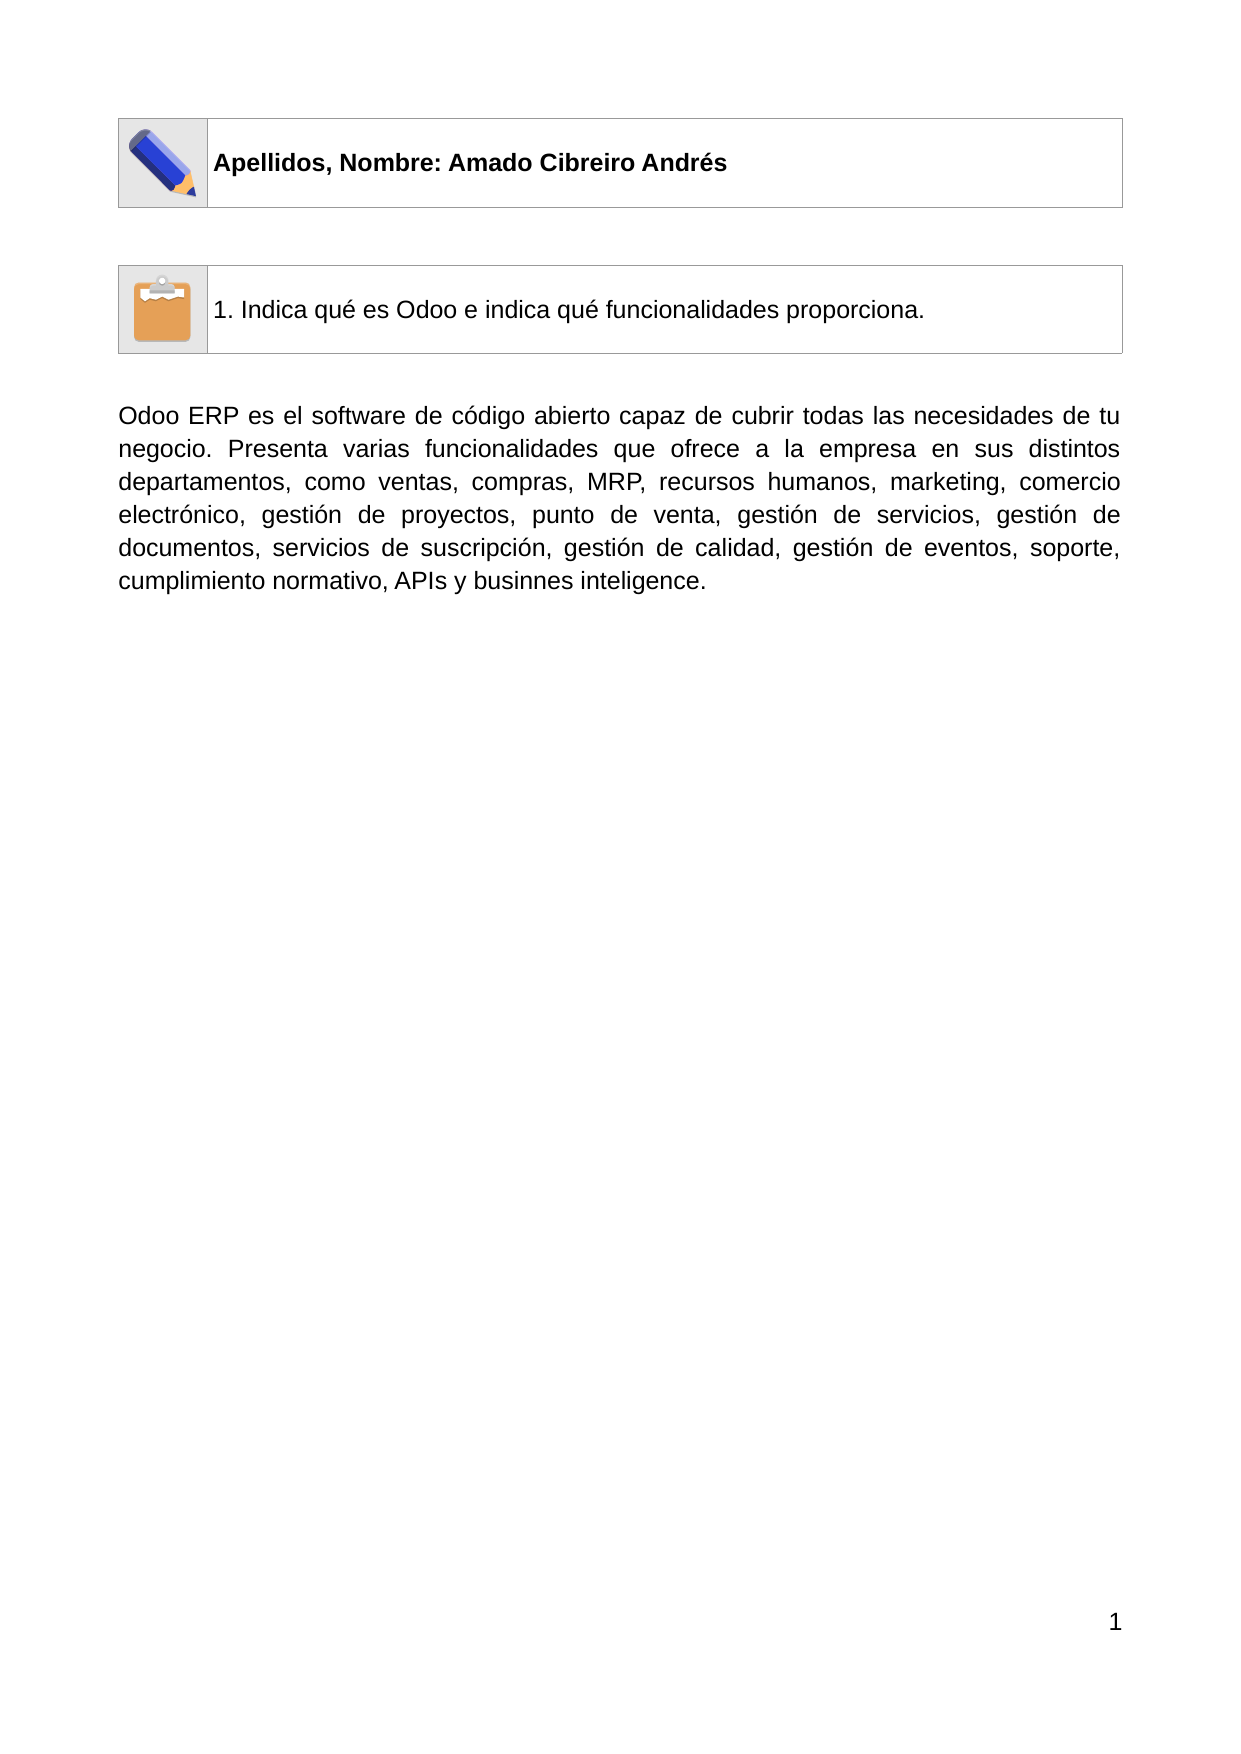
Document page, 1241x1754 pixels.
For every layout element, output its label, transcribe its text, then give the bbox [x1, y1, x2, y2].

table_header [119, 266, 207, 353]
table_header Apellidos, Nombre: Amado Cibreiro Andrés [208, 119, 1122, 207]
table_header [119, 119, 207, 207]
text Odoo ERP es el software de código abierto capaz de cubrir todas las necesidades de tu negocio. Presenta varias funcionalidades que ofrece a la empresa en sus distintos departamentos, como ventas, compras, MRP, recursos humanos, marketing, comercio electrónico, gestión de proyectos, punto de venta, gestión de servicios, gestión de documentos, servicios de suscripción, gestión de calidad, gestión de eventos, soporte, cumplimiento normativo, APIs y businnes inteligence. [118, 401, 1122, 595]
table_header 1. Indica qué es Odoo e indica qué funcionalidades proporciona. [208, 266, 1122, 353]
